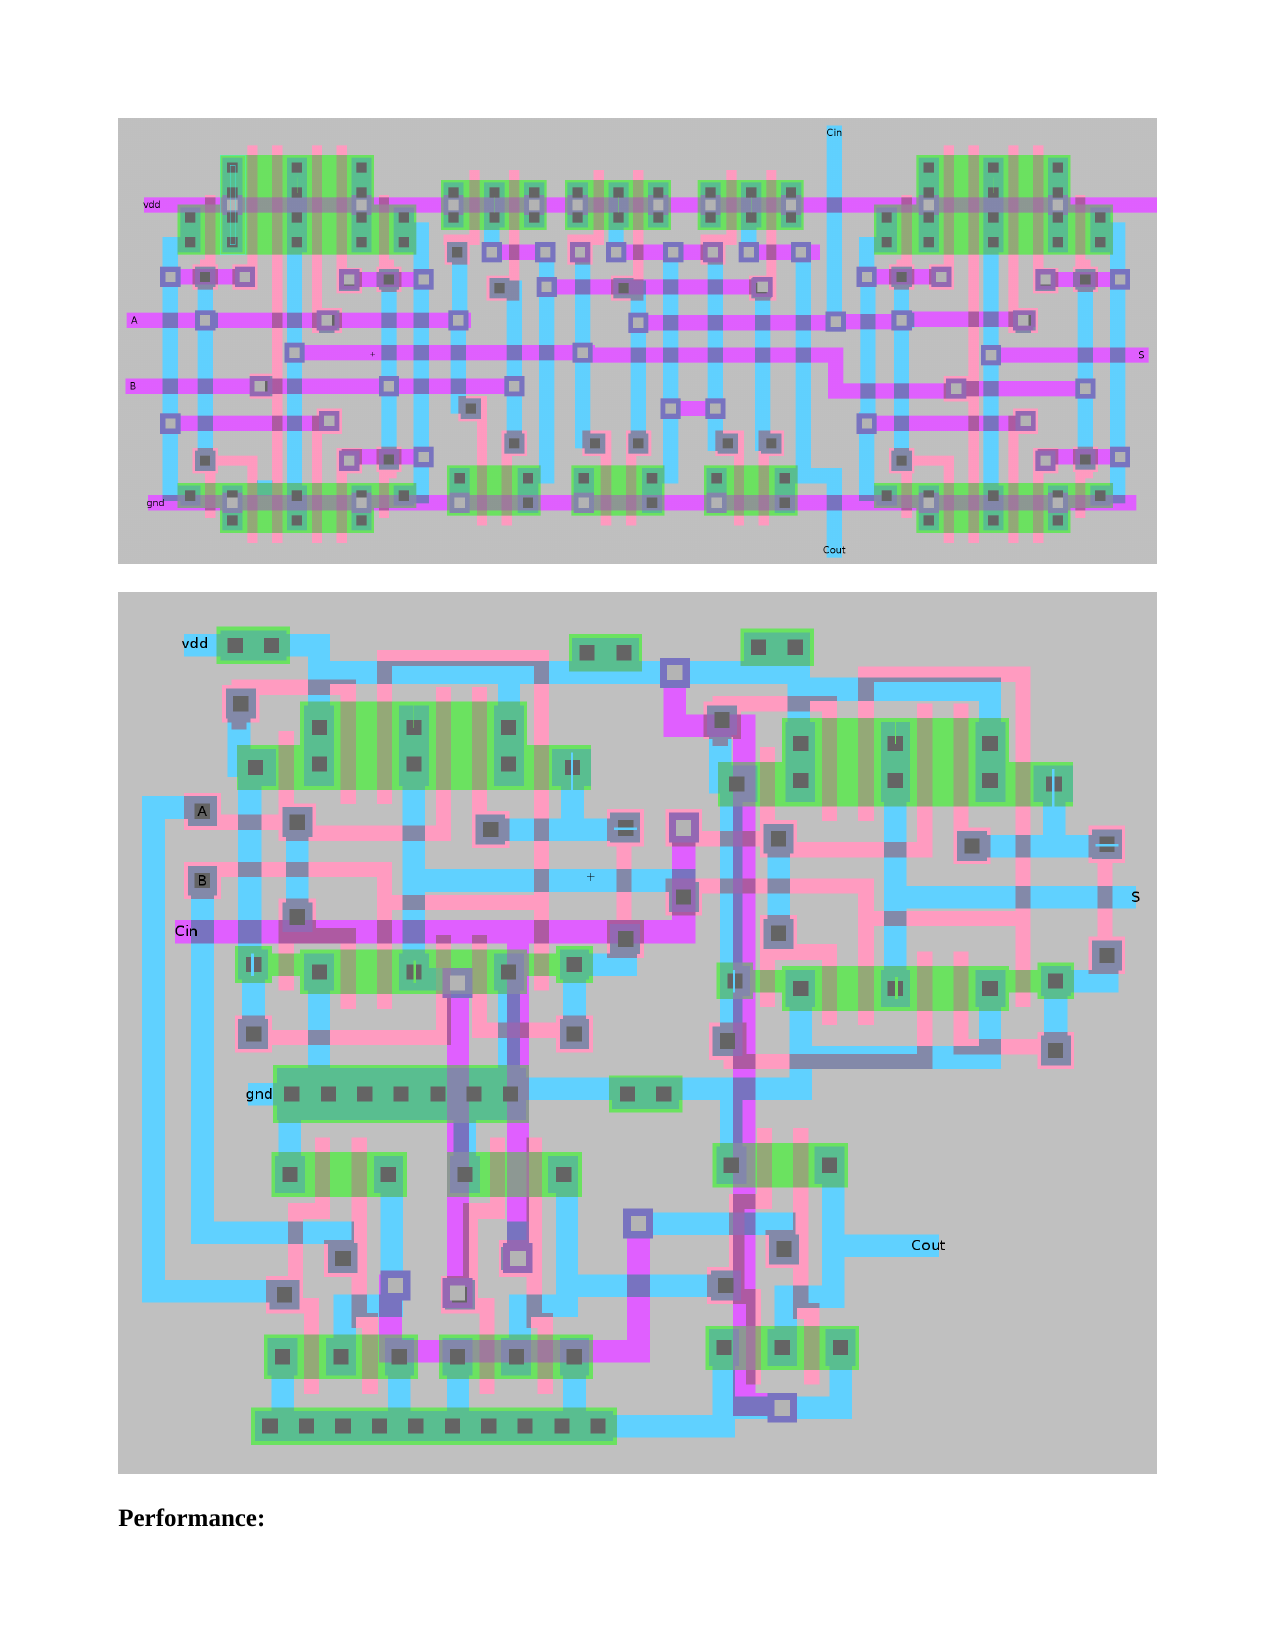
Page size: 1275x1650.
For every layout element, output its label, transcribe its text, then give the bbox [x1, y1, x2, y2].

picture [118, 118, 1157, 564]
picture [118, 592, 1157, 1474]
text Performance: [118, 1503, 1157, 1531]
